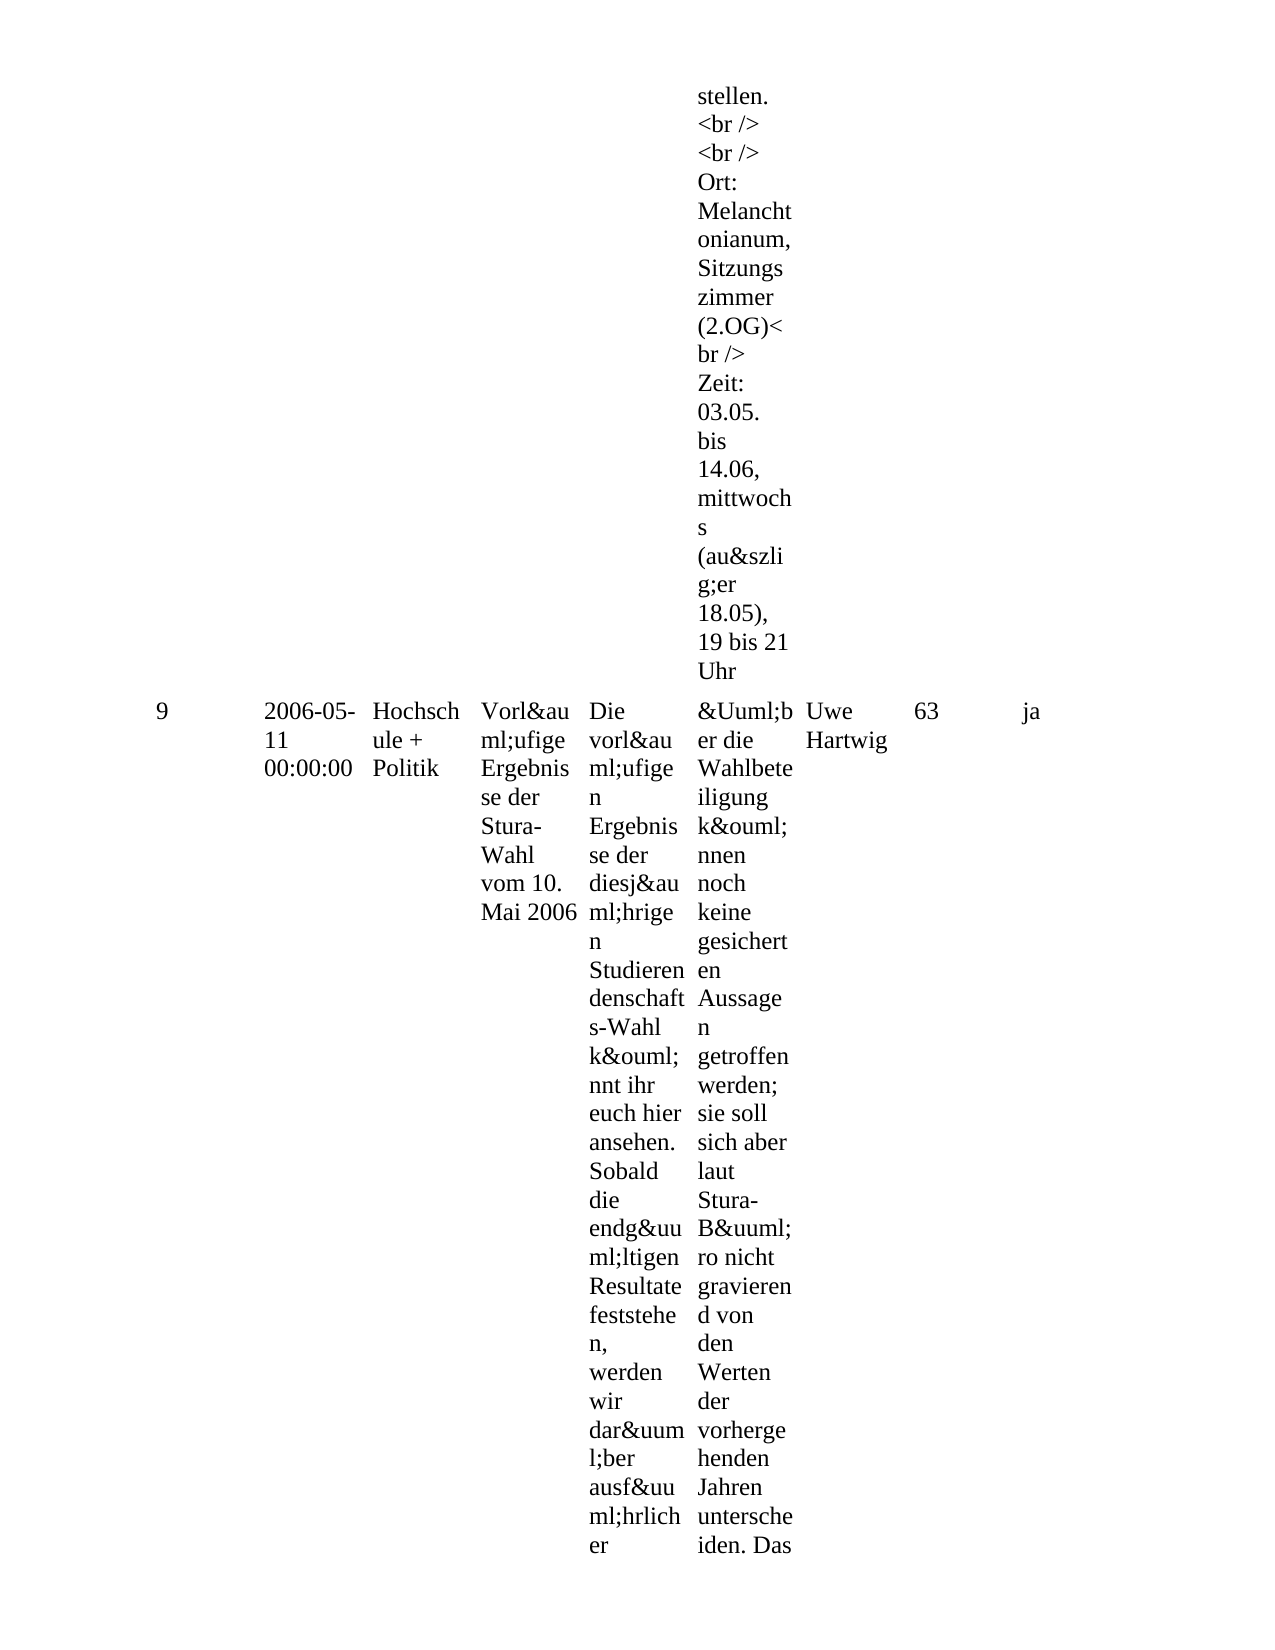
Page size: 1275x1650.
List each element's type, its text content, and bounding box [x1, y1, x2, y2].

table_cell [1017, 75, 1125, 690]
table_cell &Uuml;ber die Wahlbeteiligung k&ouml;nnen noch keine gesicherten Aussagen getroffen werden; sie soll sich aber laut Stura-B&uuml;ro nicht gravierend von den Werten der vorhergehenden Jahren unterscheiden. Das [692, 690, 800, 1564]
table_cell Uwe Hartwig [800, 690, 908, 1564]
table_cell Vorl&auml;ufige Ergebnisse der Stura-Wahl vom 10. Mai 2006 [475, 690, 583, 1564]
table_cell [367, 75, 475, 690]
table_cell stellen. <br /> <br /> Ort: Melanchtonianum, Sitzungszimmer (2.OG)<br /> Zeit: 03.05. bis 14.06, mittwochs (au&szlig;er 18.05), 19 bis 21 Uhr [692, 75, 800, 690]
table_cell ja [1017, 690, 1125, 1564]
table_cell [475, 75, 583, 690]
table_cell 9 [150, 690, 258, 1564]
table_cell [258, 75, 367, 690]
table_cell Hochschule + Politik [367, 690, 475, 1564]
table_cell 2006-05-11 00:00:00 [258, 690, 367, 1564]
table_cell [583, 75, 692, 690]
table_cell Die vorl&auml;ufigen Ergebnisse der diesj&auml;hrigen Studierendenschafts-Wahl k&ouml;nnt ihr euch hier ansehen. Sobald die endg&uuml;ltigen Resultate feststehen, werden wir dar&uuml;ber ausf&uuml;hrlicher [583, 690, 692, 1564]
table_cell [150, 75, 258, 690]
table_cell [908, 75, 1017, 690]
table_cell [800, 75, 908, 690]
table_cell 63 [908, 690, 1017, 1564]
